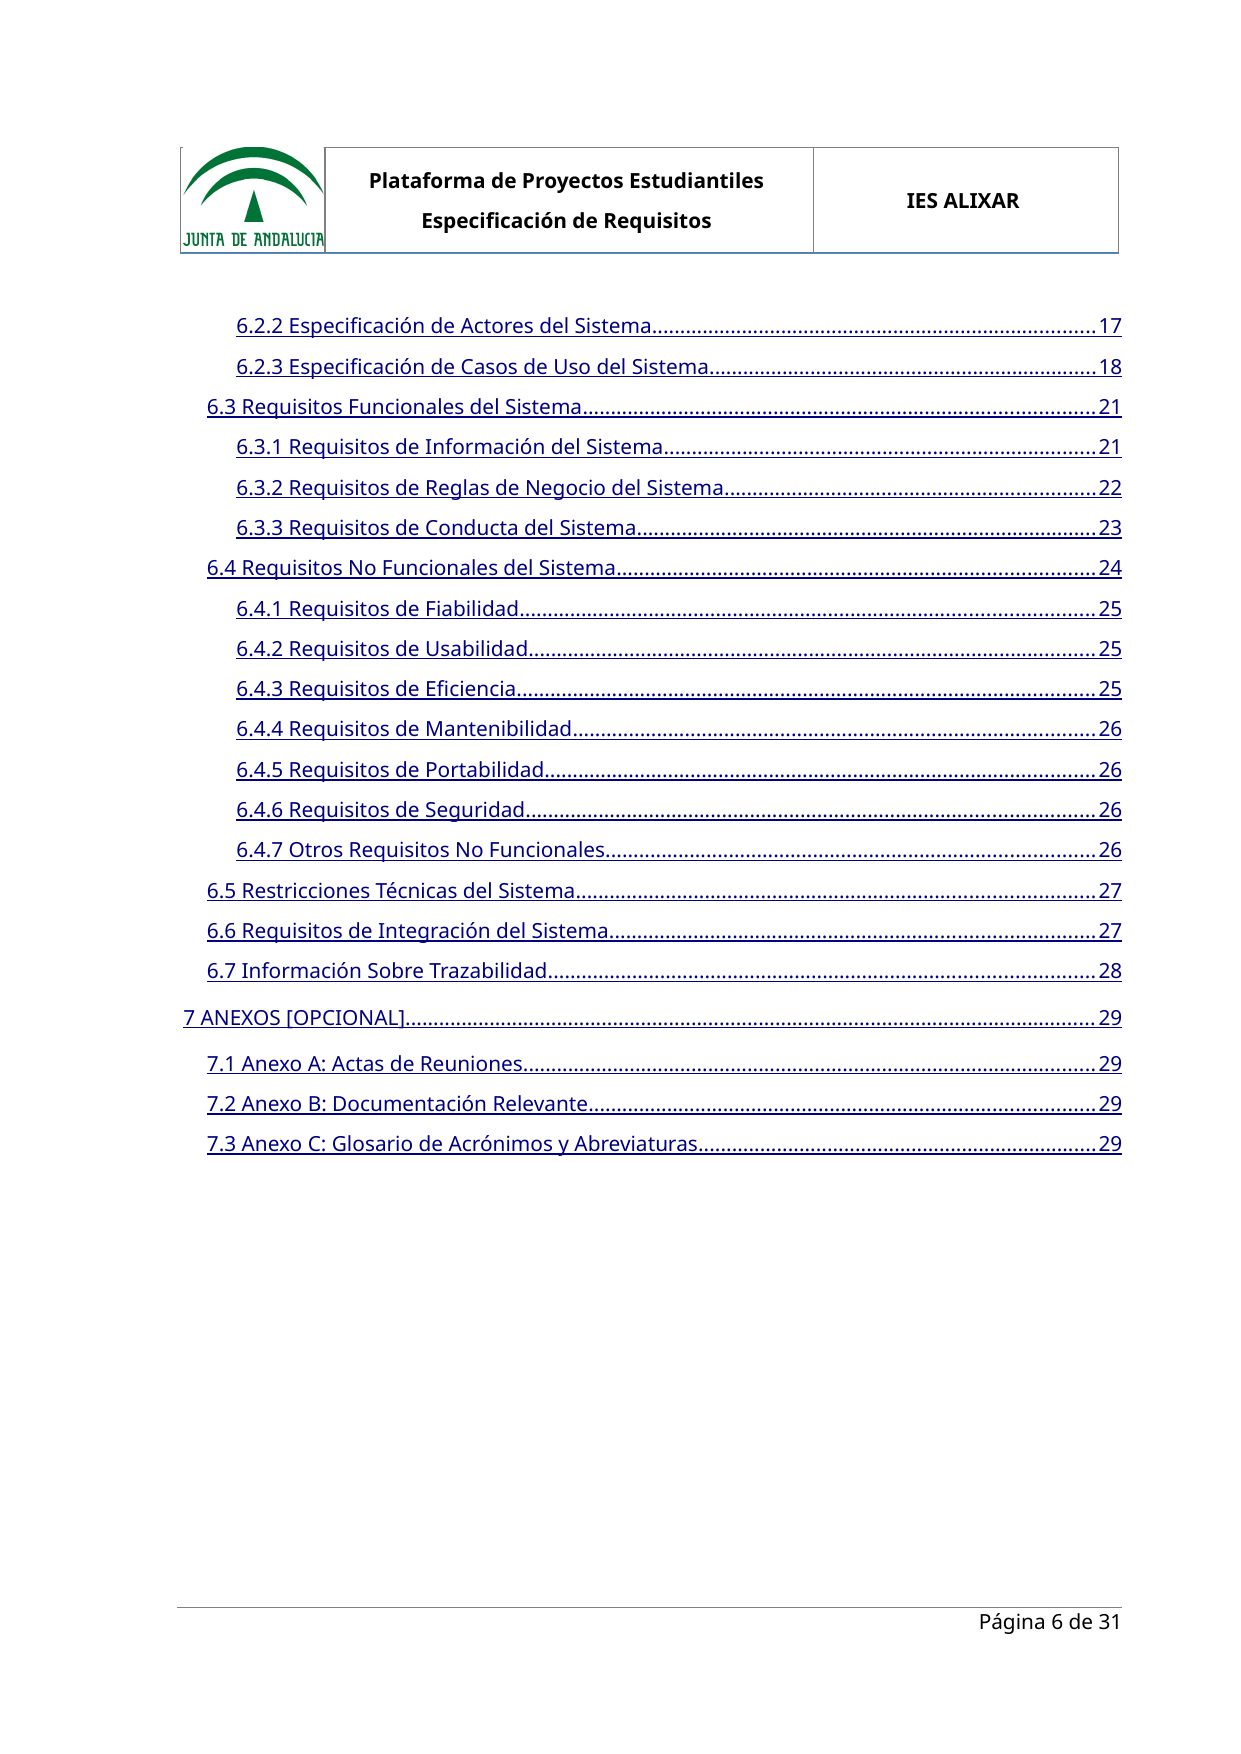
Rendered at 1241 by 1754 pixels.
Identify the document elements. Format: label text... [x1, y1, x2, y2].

text 6.5 Restricciones Técnicas del Sistema 27 [207, 876, 1122, 900]
text 6.3 Requisitos Funcionales del Sistema 21 [207, 392, 1122, 416]
text 6.4.5 Requisitos de Portabilidad 26 [236, 755, 1122, 779]
text 6.3.1 Requisitos de Información del Sistema 21 [236, 432, 1122, 457]
picture [183, 147, 324, 246]
text 7.1 Anexo A: Actas de Reuniones 29 [207, 1049, 1122, 1073]
text 6.4.3 Requisitos de Eficiencia 25 [236, 674, 1122, 698]
text 6.2.3 Especificación de Casos de Uso del Sistema 18 [236, 352, 1122, 376]
text 6.4.7 Otros Requisitos No Funcionales 26 [236, 836, 1122, 860]
text 7.2 Anexo B: Documentación Relevante 29 [207, 1089, 1122, 1113]
text 7 ANEXOS [OPCIONAL] 29 [183, 1003, 1122, 1027]
text 6.4.2 Requisitos de Usabilidad 25 [236, 634, 1122, 658]
text 6.7 Información Sobre Trazabilidad 28 [207, 956, 1122, 981]
text 6.4.4 Requisitos de Mantenibilidad 26 [236, 714, 1122, 739]
text 6.4.6 Requisitos de Seguridad 26 [236, 795, 1122, 819]
text 6.3.2 Requisitos de Reglas de Negocio del Sistema 22 [236, 473, 1122, 497]
text 6.6 Requisitos de Integración del Sistema 27 [207, 916, 1122, 940]
text 7.3 Anexo C: Glosario de Acrónimos y Abreviaturas 29 [207, 1129, 1122, 1153]
text 6.4.1 Requisitos de Fiabilidad 25 [236, 594, 1122, 618]
text 6.4 Requisitos No Funcionales del Sistema 24 [207, 553, 1122, 577]
text 6.2.2 Especificación de Actores del Sistema 17 [236, 311, 1122, 336]
text 6.3.3 Requisitos de Conducta del Sistema 23 [236, 513, 1122, 537]
